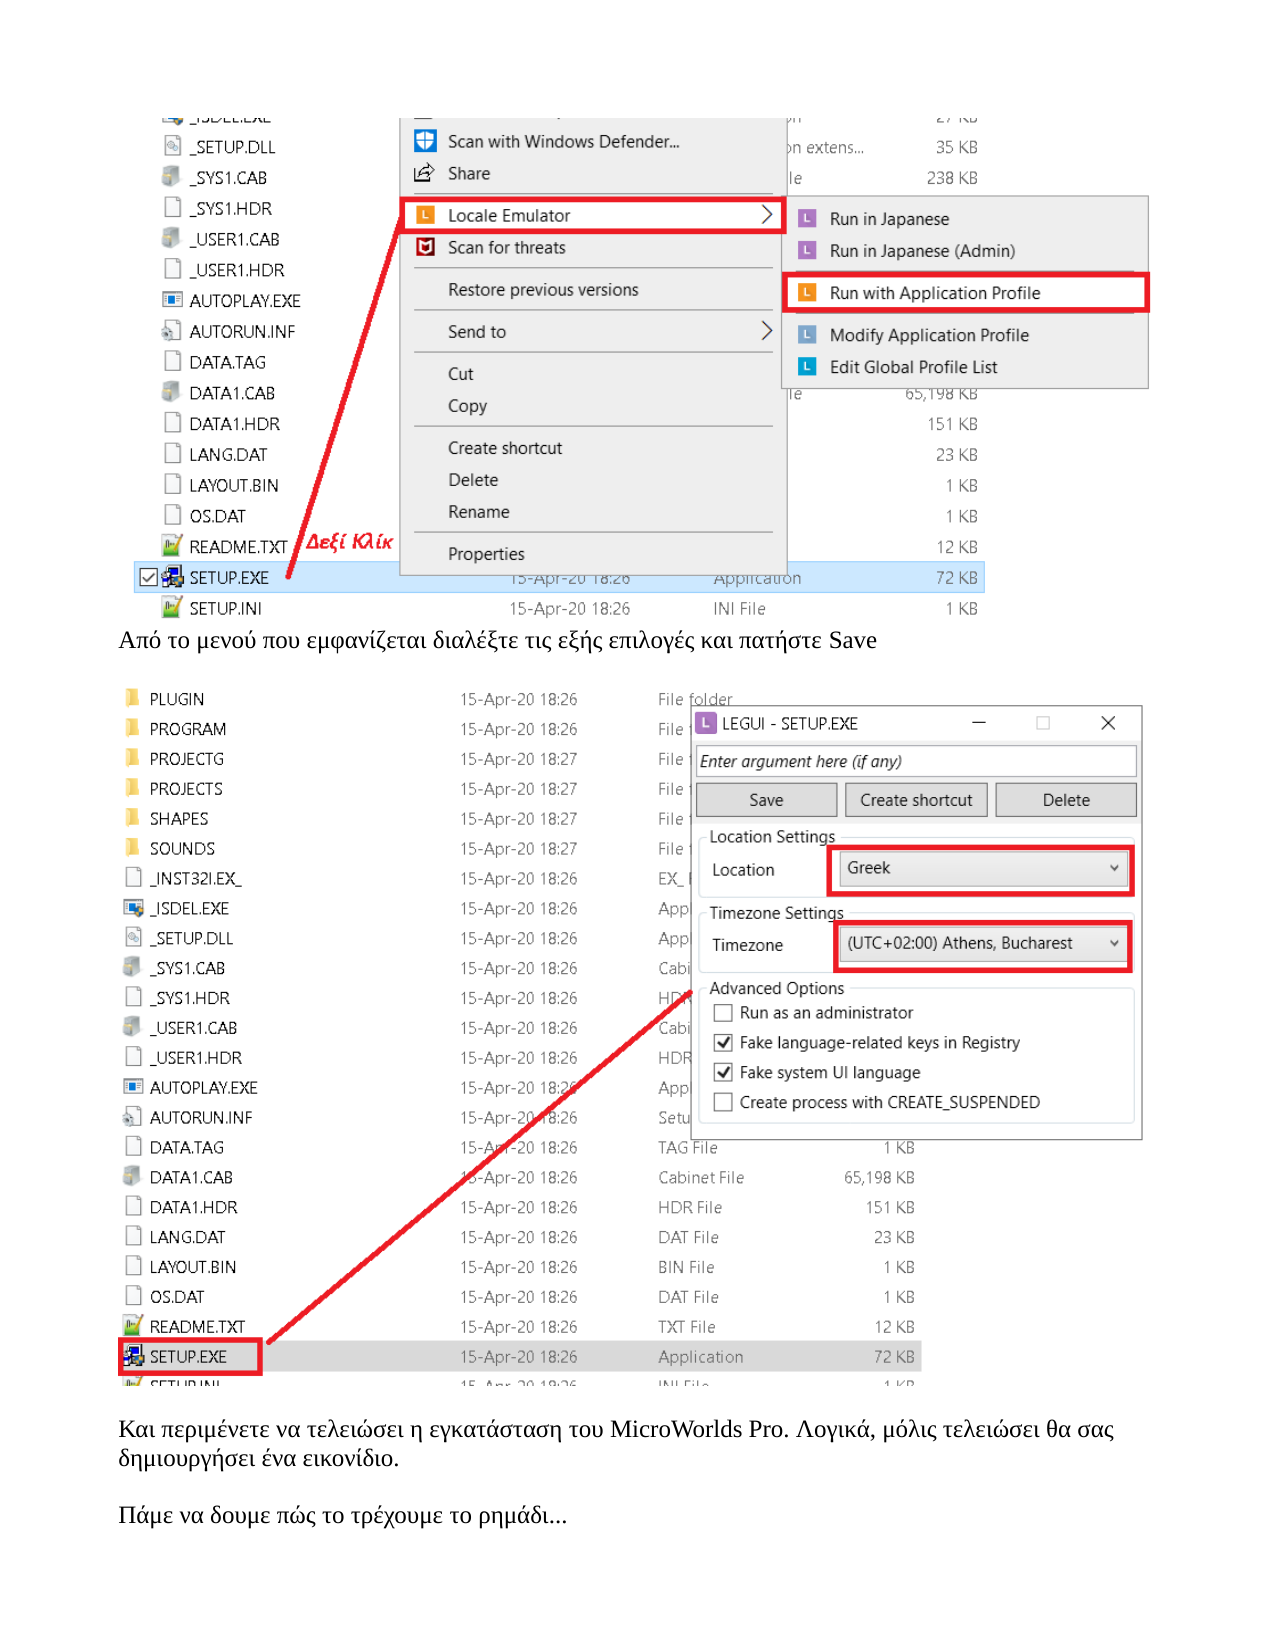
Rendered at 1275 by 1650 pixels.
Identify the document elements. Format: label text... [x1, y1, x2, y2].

picture [118, 682, 1157, 1386]
text Πάμε να δουμε πώς το τρέχουμε το ρημάδι... [118, 1500, 1157, 1529]
text Και περιμένετε να τελειώσει η εγκατάσταση του MicroWorlds Pro. Λογικά, μόλις τελειώσει θα σας δημιουργήσει ένα εικονίδιο. [118, 1414, 1157, 1471]
picture [118, 118, 1157, 625]
text Από το μενού που εμφανίζεται διαλέξτε τις εξής επιλογές και πατήστε Save [118, 625, 1157, 654]
